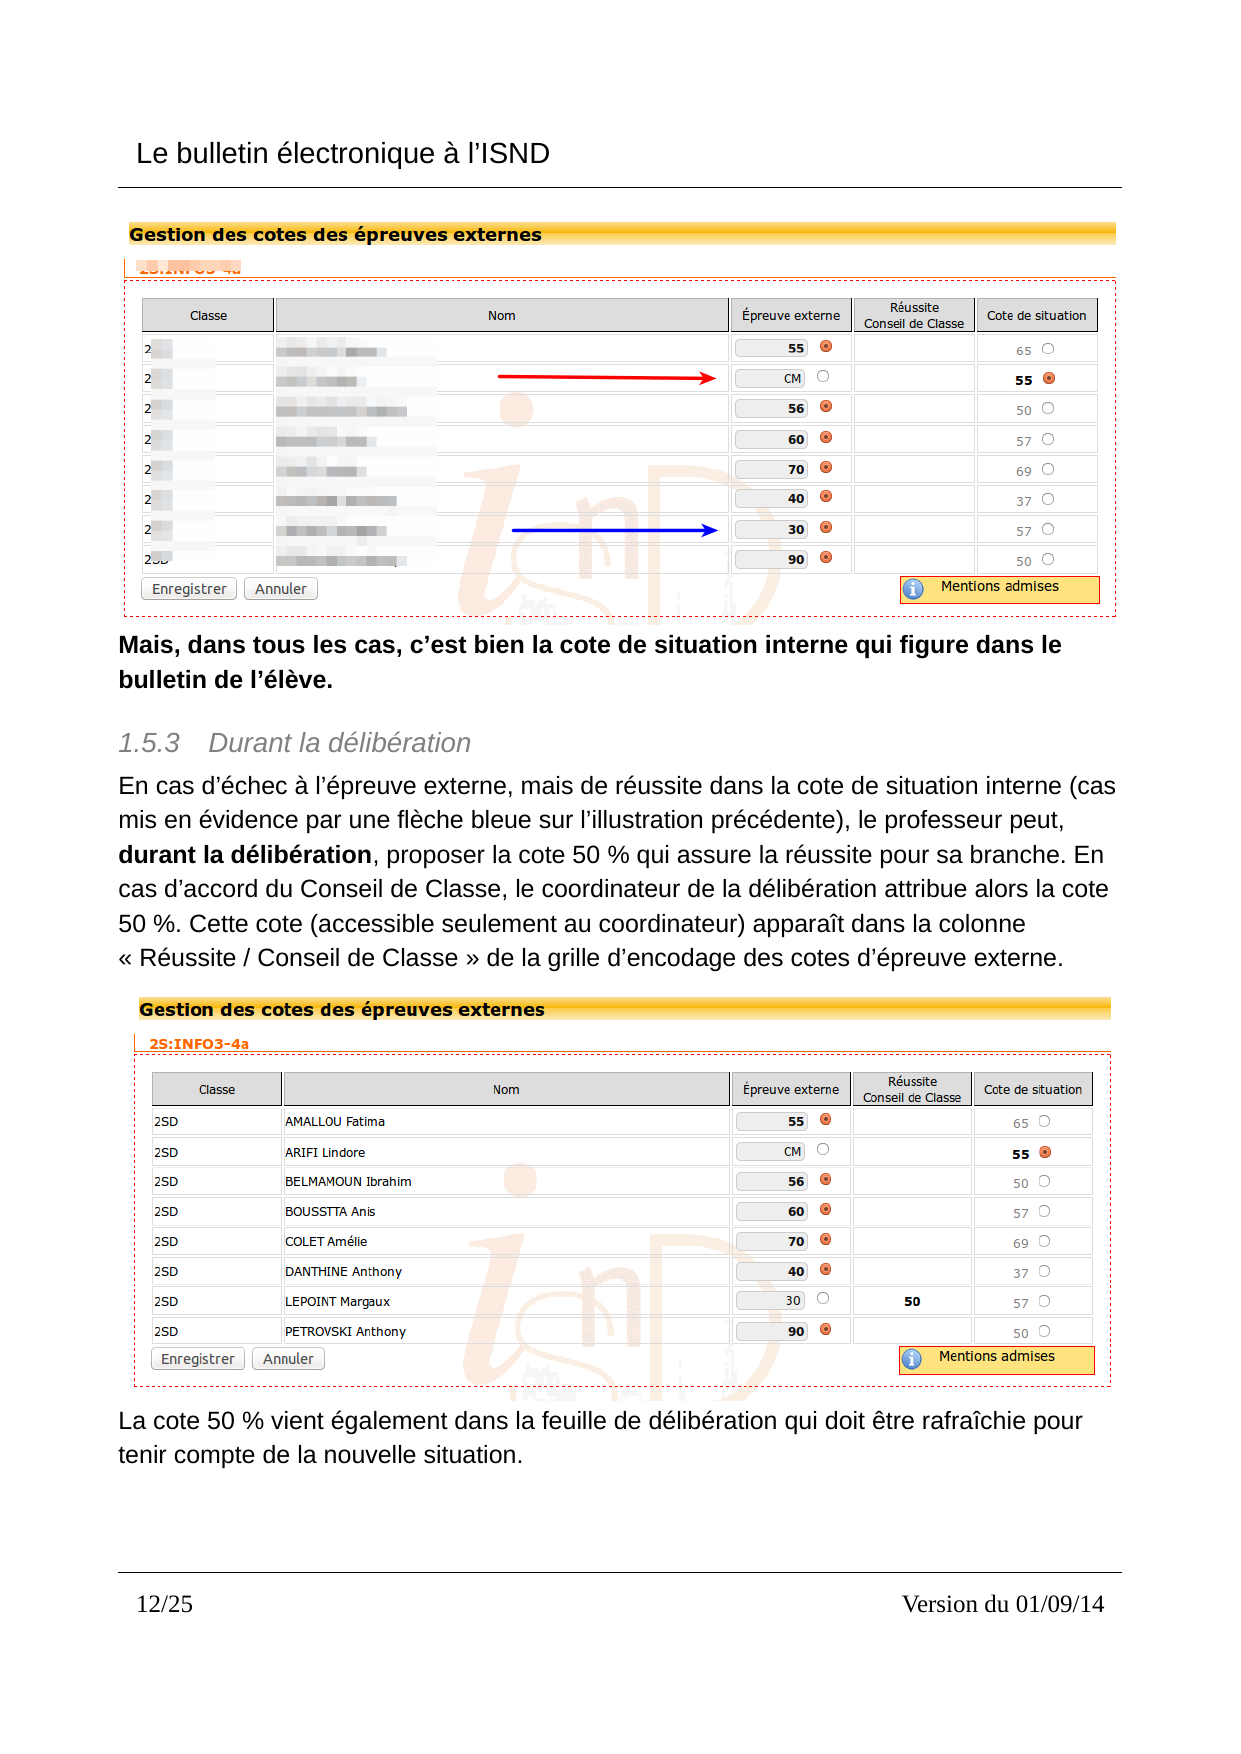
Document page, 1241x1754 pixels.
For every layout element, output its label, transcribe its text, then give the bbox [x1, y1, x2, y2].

text La cote 50 % vient également dans la feuille de délibération qui doit être rafraîchie pour tenir compte de la nouvelle situation. [118, 1401, 1122, 1469]
picture [118, 992, 1123, 1401]
picture [118, 216, 1123, 625]
text Mais, dans tous les cas, c’est bien la cote de situation interne qui figure dans le bulletin de l’élève. [118, 625, 1122, 693]
subtitle Durant la délibération [118, 726, 1122, 758]
text En cas d’échec à l’épreuve externe, mais de réussite dans la cote de situation interne (cas mis en évidence par une flèche bleue sur l’illustration précédente), le professeur peut, durant la délibération, proposer la cote 50 % qui assure la réussite pour sa branche. En cas d’accord du Conseil de Classe, le coordinateur de la délibération attribue alors la cote 50 %. Cette cote (accessible seulement au coordinateur) apparaît dans la colonne « Réussite / Conseil de Classe » de la grille d’encodage des cotes d’épreuve externe. [118, 771, 1122, 972]
